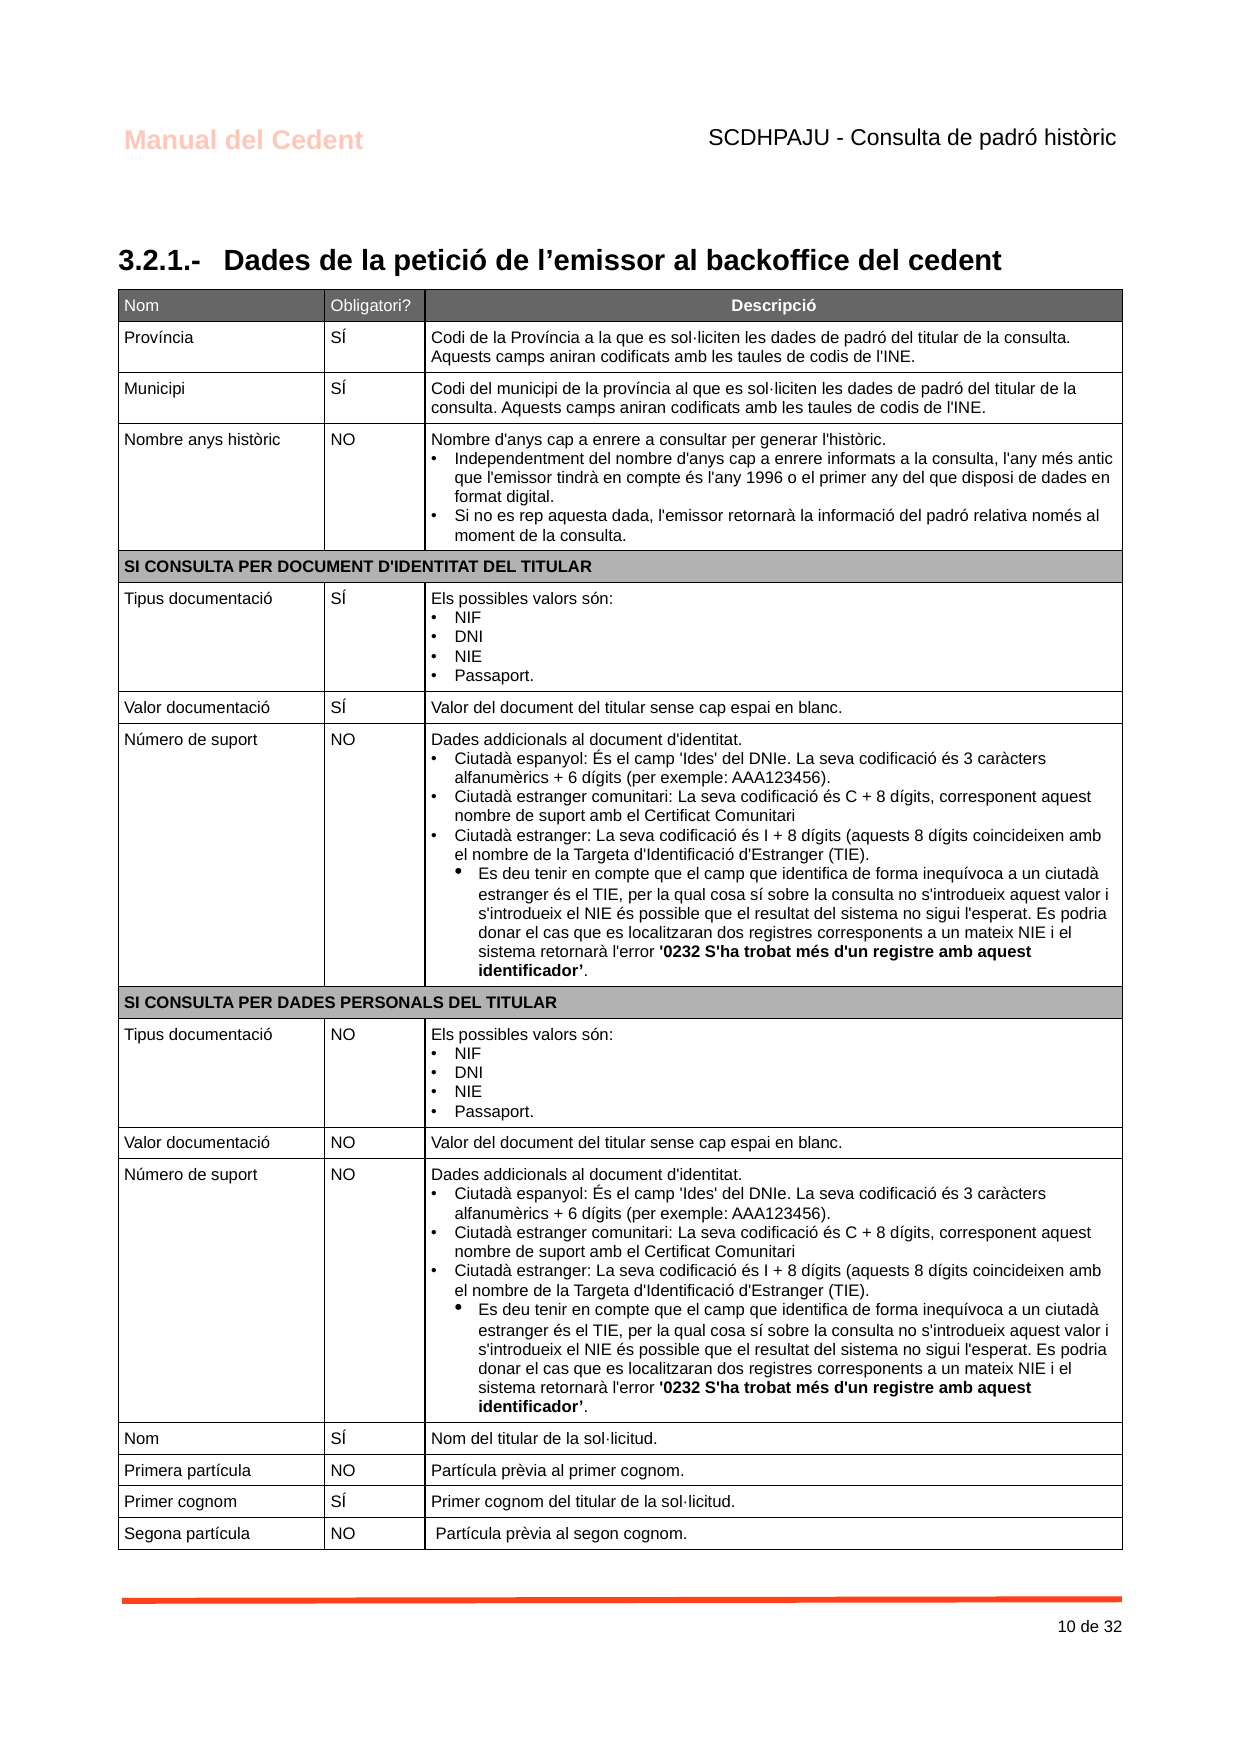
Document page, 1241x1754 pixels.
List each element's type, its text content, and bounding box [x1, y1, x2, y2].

table_cell Els possibles valors són: NIF DNI NIE Passaport. [426, 583, 1122, 691]
subtitle Dades de la petició de l’emissor al backoffice del cedent [118, 243, 1122, 277]
table_cell SÍ [325, 1423, 424, 1453]
table_cell NO [325, 1159, 424, 1422]
table_cell Valor documentació [119, 1128, 324, 1158]
table_cell Partícula prèvia al primer cognom. [426, 1455, 1122, 1485]
table_cell SÍ [325, 322, 424, 372]
table_cell Partícula prèvia al segon cognom. [426, 1518, 1122, 1548]
table_cell Primer cognom del titular de la sol·licitud. [426, 1486, 1122, 1517]
table_cell Nom [119, 1423, 324, 1453]
table_cell Dades addicionals al document d'identitat. Ciutadà espanyol: És el camp 'Ides' del DNIe. La seva codificació és 3 caràcters alfanumèrics + 6 dígits (per exemple: AAA123456). Ciutadà estranger comunitari: La seva codificació és C + 8 dígits, corresponent aquest nombre de suport amb el Certificat Comunitari Ciutadà estranger: La seva codificació és I + 8 dígits (aquests 8 dígits coincideixen amb el nombre de la Targeta d'Identificació d'Estranger (TIE). Es deu tenir en compte que el camp que identifica de forma inequívoca a un ciutadà estranger és el TIE, per la qual cosa sí sobre la consulta no s'introdueix aquest valor i s'introdueix el NIE és possible que el resultat del sistema no sigui l'esperat. Es podria donar el cas que es localitzaran dos registres corresponents a un mateix NIE i el sistema retornarà l'error '0232 S'ha trobat més d'un registre amb aquest identificador’. [426, 1159, 1122, 1422]
table_cell NO [325, 1128, 424, 1158]
table_cell Codi de la Província a la que es sol·liciten les dades de padró del titular de la consulta. Aquests camps aniran codificats amb les taules de codis de l'INE. [426, 322, 1122, 372]
table_cell SI CONSULTA PER DADES PERSONALS DEL TITULAR [119, 987, 1122, 1018]
table_cell Nom del titular de la sol·licitud. [426, 1423, 1122, 1453]
table_cell NO [325, 424, 424, 550]
table_cell Dades addicionals al document d'identitat. Ciutadà espanyol: És el camp 'Ides' del DNIe. La seva codificació és 3 caràcters alfanumèrics + 6 dígits (per exemple: AAA123456). Ciutadà estranger comunitari: La seva codificació és C + 8 dígits, corresponent aquest nombre de suport amb el Certificat Comunitari Ciutadà estranger: La seva codificació és I + 8 dígits (aquests 8 dígits coincideixen amb el nombre de la Targeta d'Identificació d'Estranger (TIE). Es deu tenir en compte que el camp que identifica de forma inequívoca a un ciutadà estranger és el TIE, per la qual cosa sí sobre la consulta no s'introdueix aquest valor i s'introdueix el NIE és possible que el resultat del sistema no sigui l'esperat. Es podria donar el cas que es localitzaran dos registres corresponents a un mateix NIE i el sistema retornarà l'error '0232 S'ha trobat més d'un registre amb aquest identificador’. [426, 724, 1122, 986]
table_header Obligatori? [325, 290, 424, 321]
table_header Descripció [426, 290, 1122, 321]
table_cell Municipi [119, 373, 324, 423]
table_cell SÍ [325, 583, 424, 691]
table_cell NO [325, 1455, 424, 1485]
table_cell Tipus documentació [119, 1019, 324, 1127]
table_cell Segona partícula [119, 1518, 324, 1548]
table_cell Valor documentació [119, 692, 324, 722]
table_cell SÍ [325, 692, 424, 722]
table_cell Els possibles valors són: NIF DNI NIE Passaport. [426, 1019, 1122, 1127]
table_cell SÍ [325, 1486, 424, 1517]
table_cell NO [325, 1019, 424, 1127]
table_cell Primer cognom [119, 1486, 324, 1517]
table_cell Província [119, 322, 324, 372]
table_cell Codi del municipi de la província al que es sol·liciten les dades de padró del titular de la consulta. Aquests camps aniran codificats amb les taules de codis de l'INE. [426, 373, 1122, 423]
table_cell Nombre anys històric [119, 424, 324, 550]
table_cell Tipus documentació [119, 583, 324, 691]
table_cell NO [325, 724, 424, 986]
table_cell Número de suport [119, 724, 324, 986]
table_cell Valor del document del titular sense cap espai en blanc. [426, 1128, 1122, 1158]
table_cell SÍ [325, 373, 424, 423]
table_cell SI CONSULTA PER DOCUMENT D'IDENTITAT DEL TITULAR [119, 551, 1122, 582]
table_cell Número de suport [119, 1159, 324, 1422]
table_cell Valor del document del titular sense cap espai en blanc. [426, 692, 1122, 722]
table_cell Nombre d'anys cap a enrere a consultar per generar l'històric. Independentment del nombre d'anys cap a enrere informats a la consulta, l'any més antic que l'emissor tindrà en compte és l'any 1996 o el primer any del que disposi de dades en format digital. Si no es rep aquesta dada, l'emissor retornarà la informació del padró relativa només al moment de la consulta. [426, 424, 1122, 550]
table_cell Primera partícula [119, 1455, 324, 1485]
table_cell NO [325, 1518, 424, 1548]
table_header Nom [119, 290, 324, 321]
